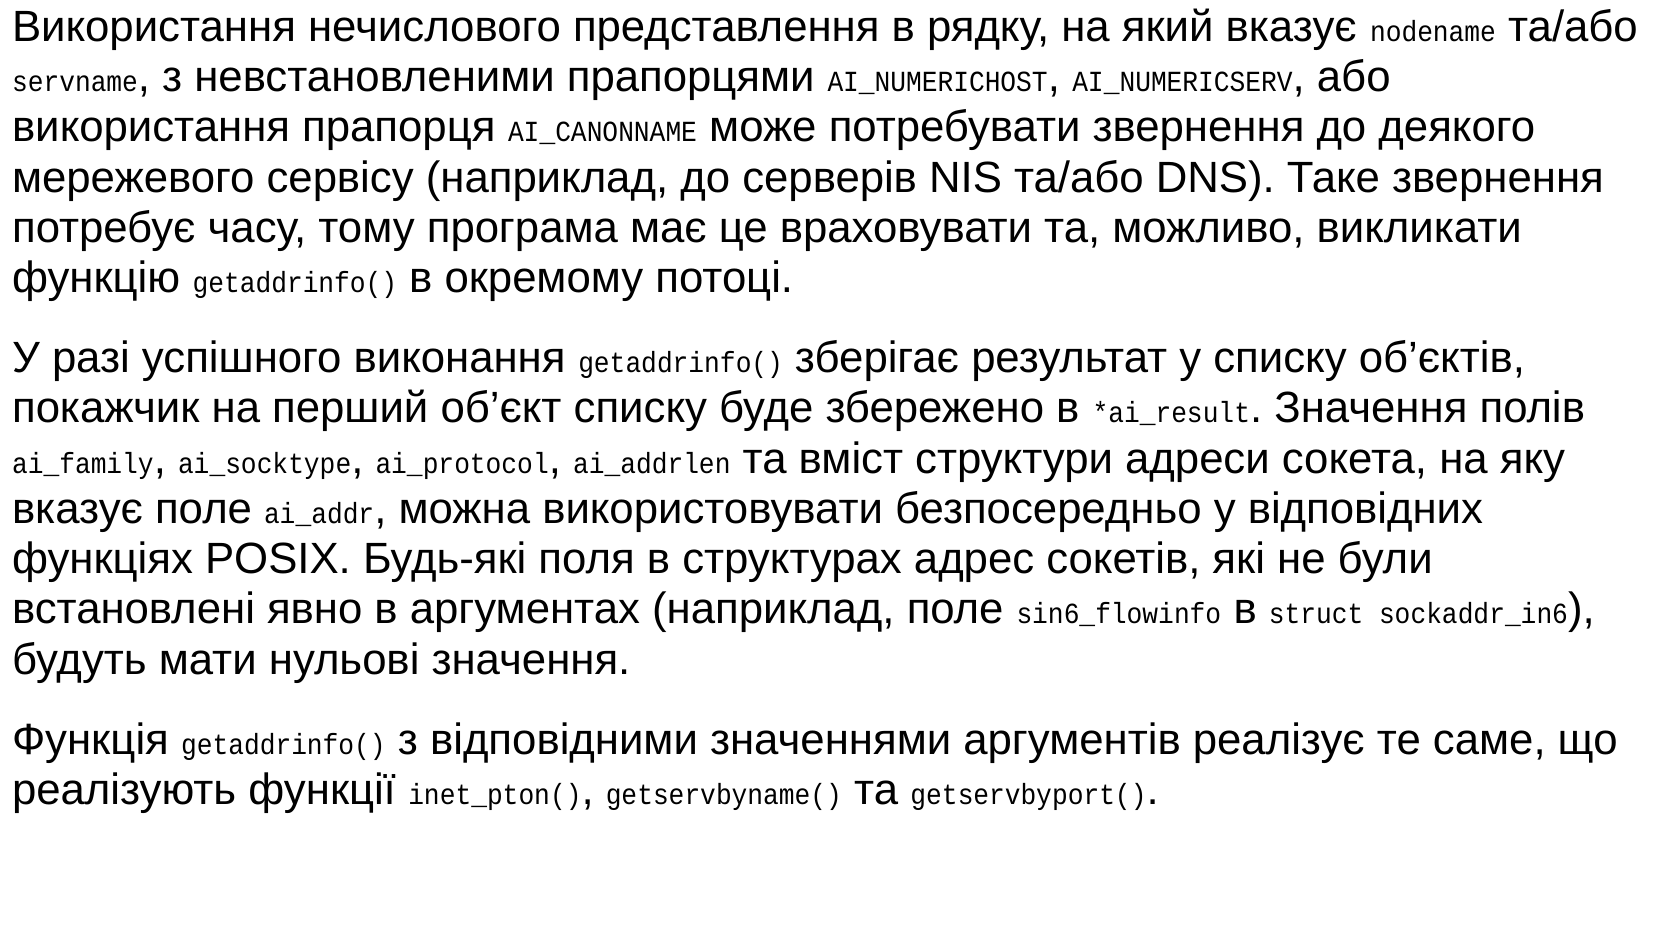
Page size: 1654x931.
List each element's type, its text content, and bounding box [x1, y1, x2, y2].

text Функція getaddrinfo() з відповідними значеннями аргументів реалізує те саме, що реалізують функції inet_pton(), getservbyname() та getservbyport(). [12, 713, 1642, 814]
text У разі успішного виконання getaddrinfo() зберігає результат у списку об’єктів, покажчик на перший об’єкт списку буде збережено в *ai_result. Значення полів ai_family, ai_socktype, ai_protocol, ai_addrlen та вміст структури адреси сокета, на яку вказує поле ai_addr, можна використовувати безпосередньо у відповідних функціях POSIX. Будь-які поля в структурах адрес сокетів, які не були встановлені явно в аргументах (наприклад, поле sin6_flowinfo в struct sockaddr_in6), будуть мати нульові значення. [12, 331, 1642, 683]
text Використання нечислового представлення в рядку, на який вказує nodename та/або servname, з невстановленими прапорцями AI_NUMERICHOST, AI_NUMERICSERV, або використання прапорця AI_CANONNAME може потребувати звернення до деякого мережевого сервісу (наприклад, до серверів NIS та/або DNS). Таке звернення потребує часу, тому програма має це враховувати та, можливо, викликати функцію getaddrinfo() в окремому потоці. [12, 0, 1642, 302]
